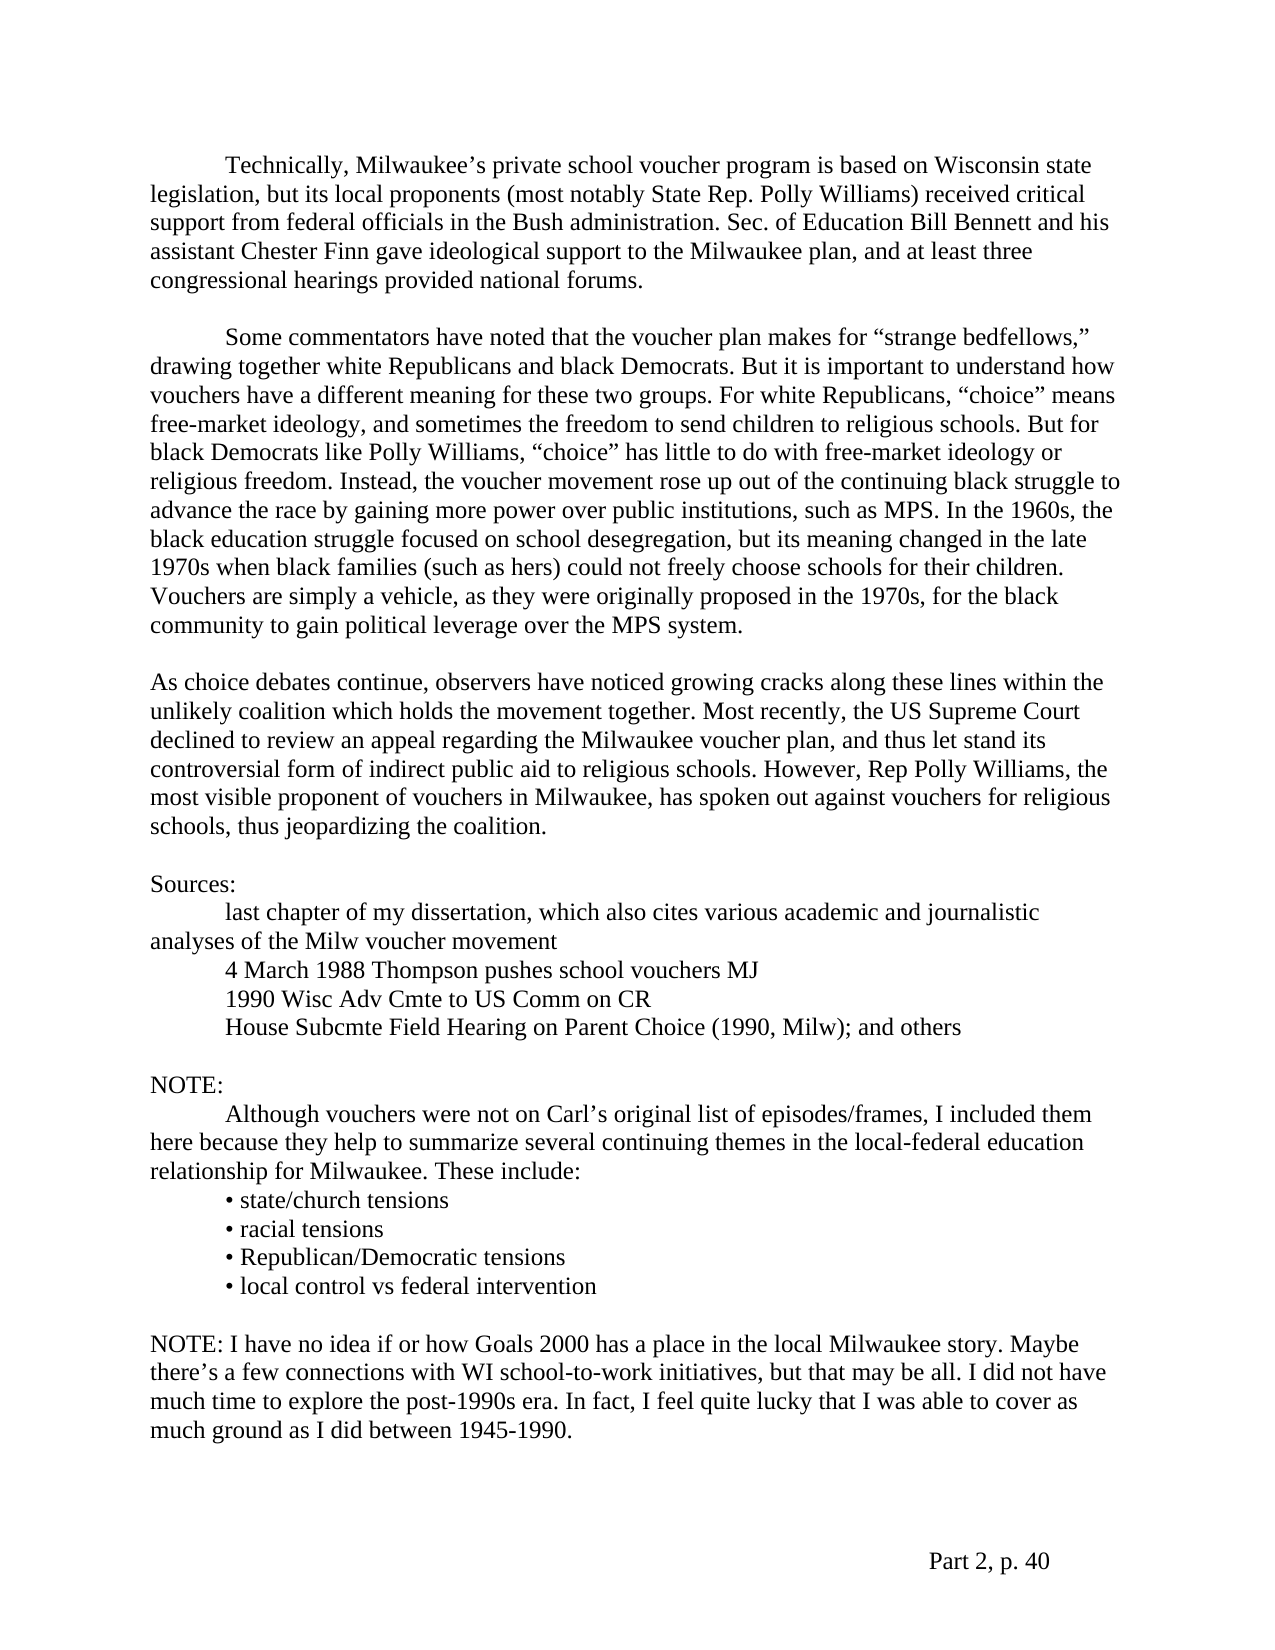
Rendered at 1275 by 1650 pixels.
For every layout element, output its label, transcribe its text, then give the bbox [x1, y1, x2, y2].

text As choice debates continue, observers have noticed growing cracks along these lines within the unlikely coalition which holds the movement together. Most recently, the US Supreme Court declined to review an appeal regarding the Milwaukee voucher plan, and thus let stand its controversial form of indirect public aid to religious schools. However, Rep Polly Williams, the most visible proponent of vouchers in Milwaukee, has spoken out against vouchers for religious schools, thus jeopardizing the coalition. [150, 667, 1125, 840]
text • Republican/Democratic tensions [150, 1242, 1125, 1271]
text • local control vs federal intervention [150, 1271, 1125, 1300]
text 4 March 1988 Thompson pushes school vouchers MJ [150, 955, 1125, 984]
text Technically, Milwaukee’s private school voucher program is based on Wisconsin state legislation, but its local proponents (most notably State Rep. Polly Williams) received critical support from federal officials in the Bush administration. Sec. of Education Bill Bennett and his assistant Chester Finn gave ideological support to the Milwaukee plan, and at least three congressional hearings provided national forums. [150, 150, 1125, 294]
text Although vouchers were not on Carl’s original list of episodes/frames, I included them here because they help to summarize several continuing themes in the local-federal education relationship for Milwaukee. These include: [150, 1099, 1125, 1185]
text • state/church tensions [150, 1185, 1125, 1214]
text NOTE: I have no idea if or how Goals 2000 has a place in the local Milwaukee story. Maybe there’s a few connections with WI school-to-work initiatives, but that may be all. I did not have much time to explore the post-1990s era. In fact, I feel quite lucky that I was able to cover as much ground as I did between 1945-1990. [150, 1329, 1125, 1444]
text NOTE: [150, 1070, 1125, 1099]
text House Subcmte Field Hearing on Parent Choice (1990, Milw); and others [150, 1012, 1125, 1041]
text • racial tensions [150, 1214, 1125, 1242]
text last chapter of my dissertation, which also cites various academic and journalistic analyses of the Milw voucher movement [150, 897, 1125, 955]
text 1990 Wisc Adv Cmte to US Comm on CR [150, 984, 1125, 1012]
text Some commentators have noted that the voucher plan makes for “strange bedfellows,” drawing together white Republicans and black Democrats. But it is important to understand how vouchers have a different meaning for these two groups. For white Republicans, “choice” means free-market ideology, and sometimes the freedom to send children to religious schools. But for black Democrats like Polly Williams, “choice” has little to do with free-market ideology or religious freedom. Instead, the voucher movement rose up out of the continuing black struggle to advance the race by gaining more power over public institutions, such as MPS. In the 1960s, the black education struggle focused on school desegregation, but its meaning changed in the late 1970s when black families (such as hers) could not freely choose schools for their children. Vouchers are simply a vehicle, as they were originally proposed in the 1970s, for the black community to gain political leverage over the MPS system. [150, 322, 1125, 639]
text Sources: [150, 869, 1125, 897]
